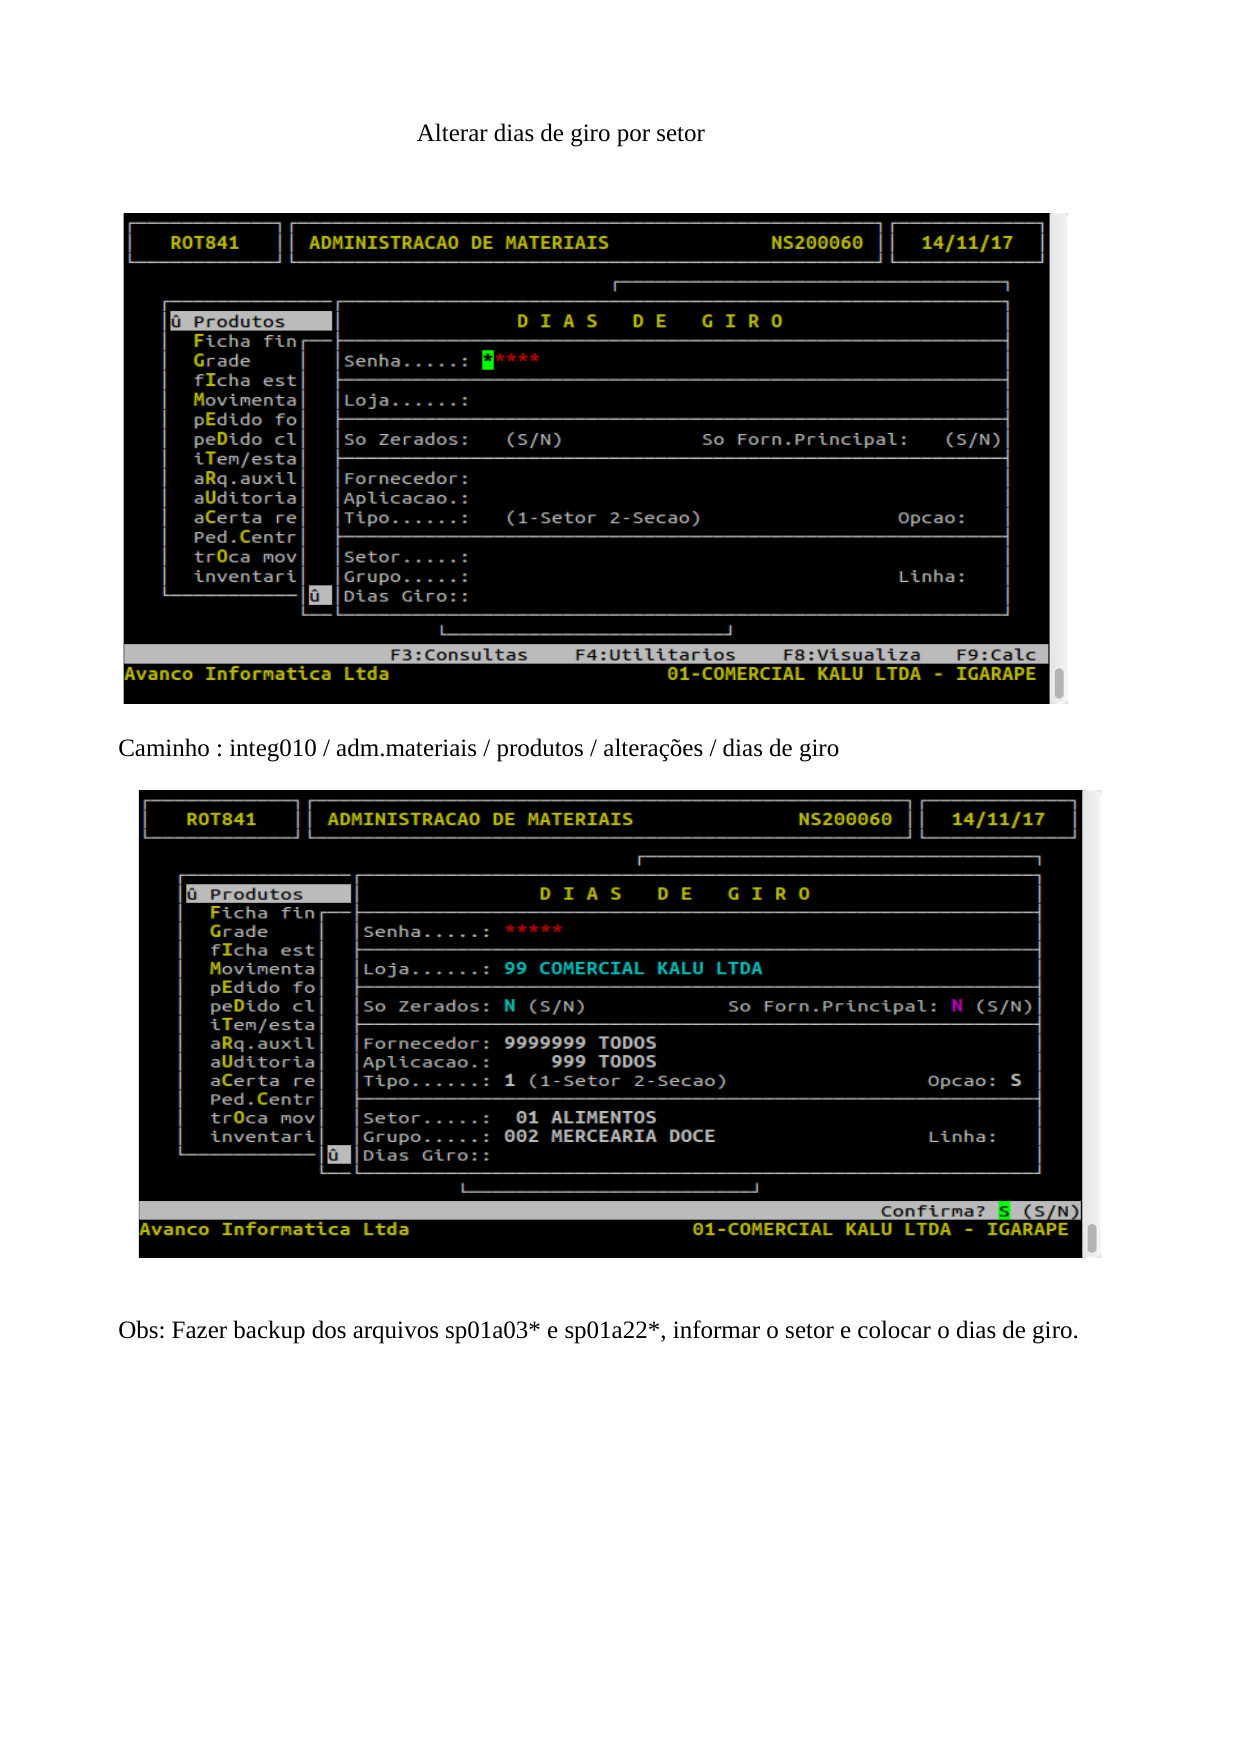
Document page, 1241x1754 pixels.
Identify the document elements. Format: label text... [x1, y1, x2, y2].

text Obs: Fazer backup dos arquivos sp01a03* e sp01a22*, informar o setor e colocar o dias de giro. [118, 1315, 1122, 1343]
picture [138, 790, 1102, 1258]
text Caminho : integ010 / adm.materiais / produtos / alterações / dias de giro [118, 733, 1122, 761]
picture [123, 213, 1069, 704]
text Alterar dias de giro por setor [118, 118, 1122, 147]
